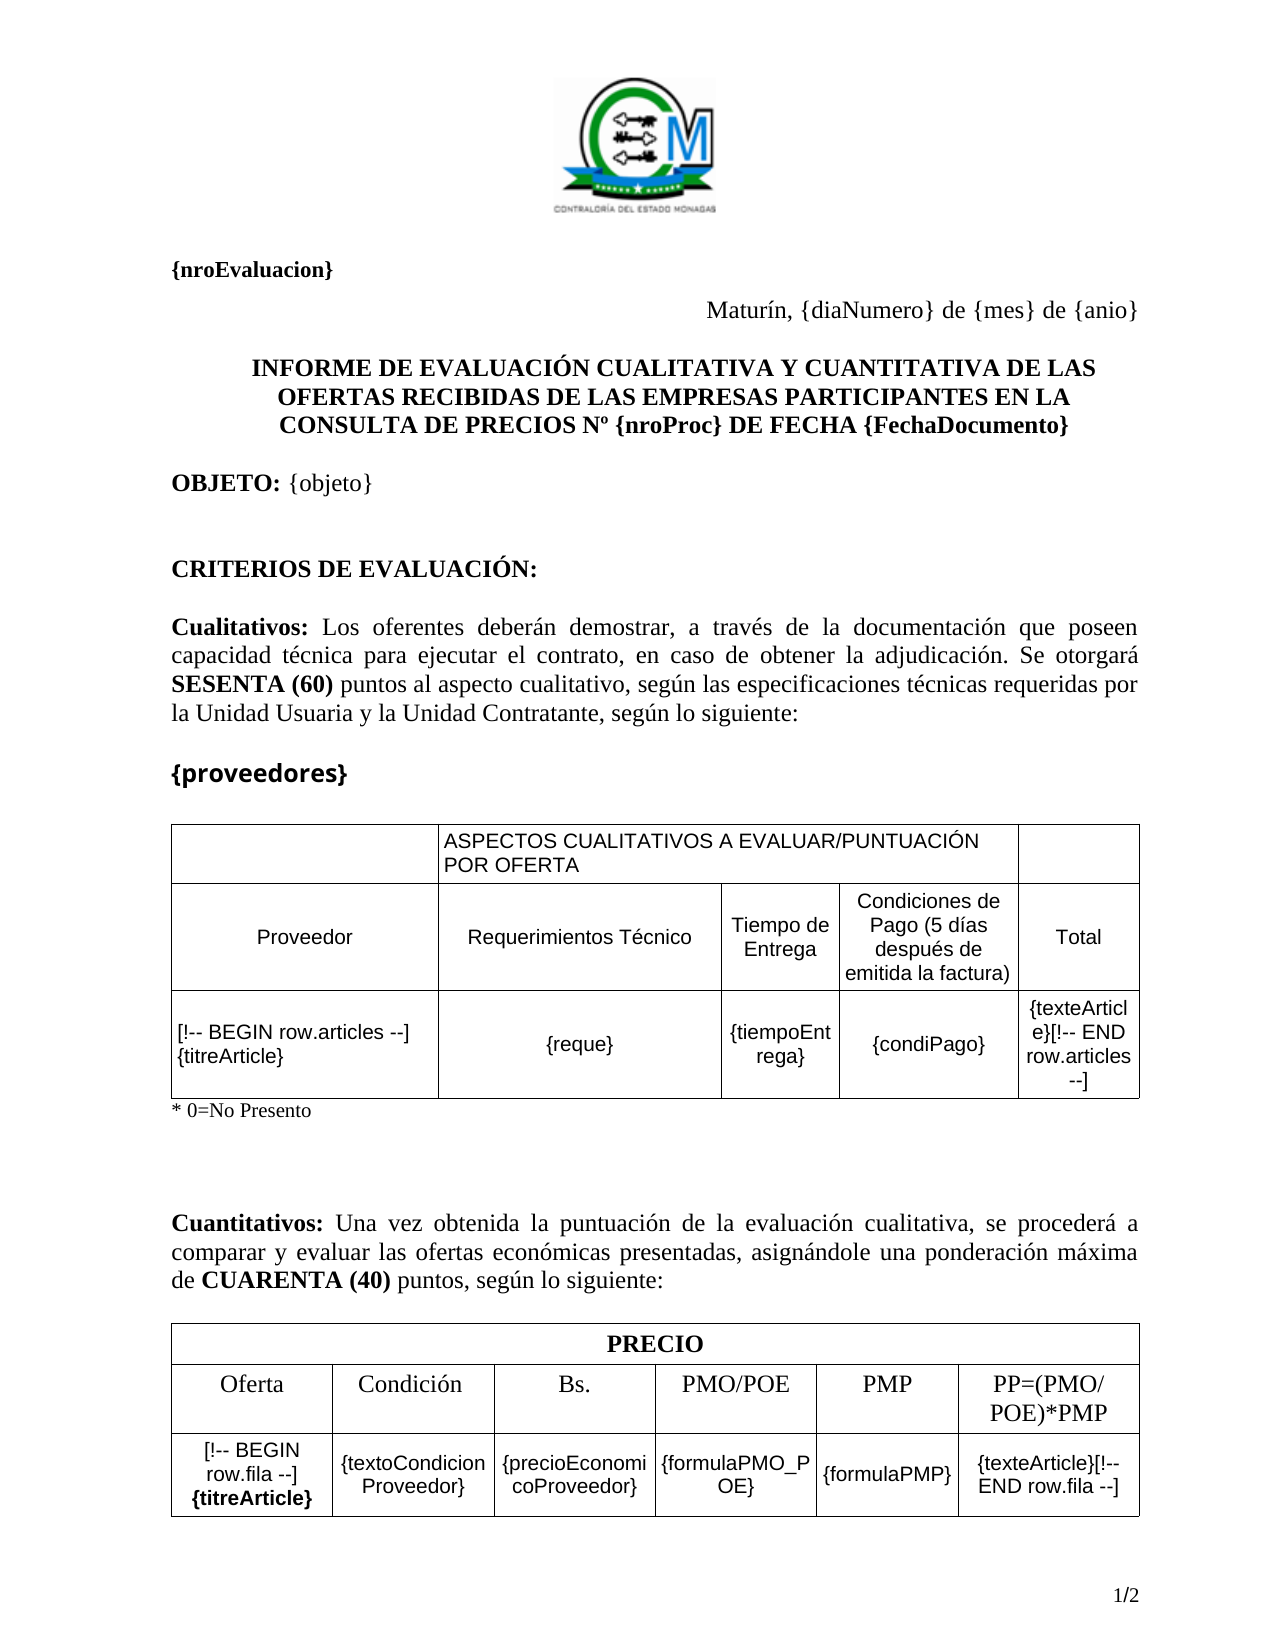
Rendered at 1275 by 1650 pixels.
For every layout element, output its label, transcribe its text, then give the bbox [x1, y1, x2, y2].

table_cell Proveedor [172, 884, 438, 990]
table_cell Tiempo de Entrega [722, 884, 839, 990]
table_cell [!-- BEGIN row.articles --]{titreArticle} [172, 991, 438, 1098]
table_header [172, 825, 438, 883]
table_cell {textoCondicionProveedor} [333, 1434, 494, 1516]
table_cell {reque} [439, 991, 721, 1098]
table_header [1019, 825, 1139, 883]
text OBJETO: {objeto} [171, 468, 1139, 497]
picture [551, 75, 719, 216]
text Cuantitativos: Una vez obtenida la puntuación de la evaluación cualitativa, se procederá a comparar y evaluar las ofertas económicas presentadas, asignándole una ponderación máxima de CUARENTA (40) puntos, según lo siguiente: [171, 1208, 1139, 1294]
table_cell Condición [333, 1365, 494, 1432]
text {nroEvaluacion} [171, 257, 1139, 283]
table_cell {texteArticle}[!-- END row.fila --] [959, 1434, 1139, 1516]
table_cell Condiciones de Pago (5 días después de emitida la factura) [840, 884, 1018, 990]
text Cualitativos: Los oferentes deberán demostrar, a través de la documentación que poseen capacidad técnica para ejecutar el contrato, en caso de obtener la adjudicación. Se otorgará SESENTA (60) puntos al aspecto cualitativo, según las especificaciones técnicas requeridas por la Unidad Usuaria y la Unidad Contratante, según lo siguiente: [171, 612, 1139, 727]
table_cell PP=(PMO/POE)*PMP [959, 1365, 1139, 1432]
table_cell Total [1019, 884, 1139, 990]
table_cell Bs. [495, 1365, 655, 1432]
table_cell PMO/POE [656, 1365, 816, 1432]
text CRITERIOS DE EVALUACIÓN: [171, 554, 1139, 583]
text INFORME DE EVALUACIÓN CUALITATIVA Y CUANTITATIVA DE LAS OFERTAS RECIBIDAS DE LAS EMPRESAS PARTICIPANTES EN LA CONSULTA DE PRECIOS Nº {nroProc} DE FECHA {FechaDocumento} [209, 353, 1139, 439]
table_cell Oferta [172, 1365, 332, 1432]
table_cell PMP [817, 1365, 958, 1432]
table_header PRECIO [172, 1324, 1139, 1363]
text Maturín, {diaNumero} de {mes} de {anio} [171, 295, 1139, 324]
table_cell {formulaPMO_POE} [656, 1434, 816, 1516]
table_header ASPECTOS CUALITATIVOS A EVALUAR/PUNTUACIÓN POR OFERTA [439, 825, 1018, 883]
text * 0=No Presento [171, 1099, 1139, 1122]
text {proveedores} [171, 755, 1139, 789]
table_cell [!-- BEGIN row.fila --]{titreArticle} [172, 1434, 332, 1516]
table_cell {formulaPMP} [817, 1434, 958, 1516]
table_cell {texteArticle}[!-- END row.articles --] [1019, 991, 1139, 1098]
table_cell Requerimientos Técnico [439, 884, 721, 990]
table_cell {tiempoEntrega} [722, 991, 839, 1098]
table_cell {condiPago} [840, 991, 1018, 1098]
table_cell {precioEconomicoProveedor} [495, 1434, 655, 1516]
